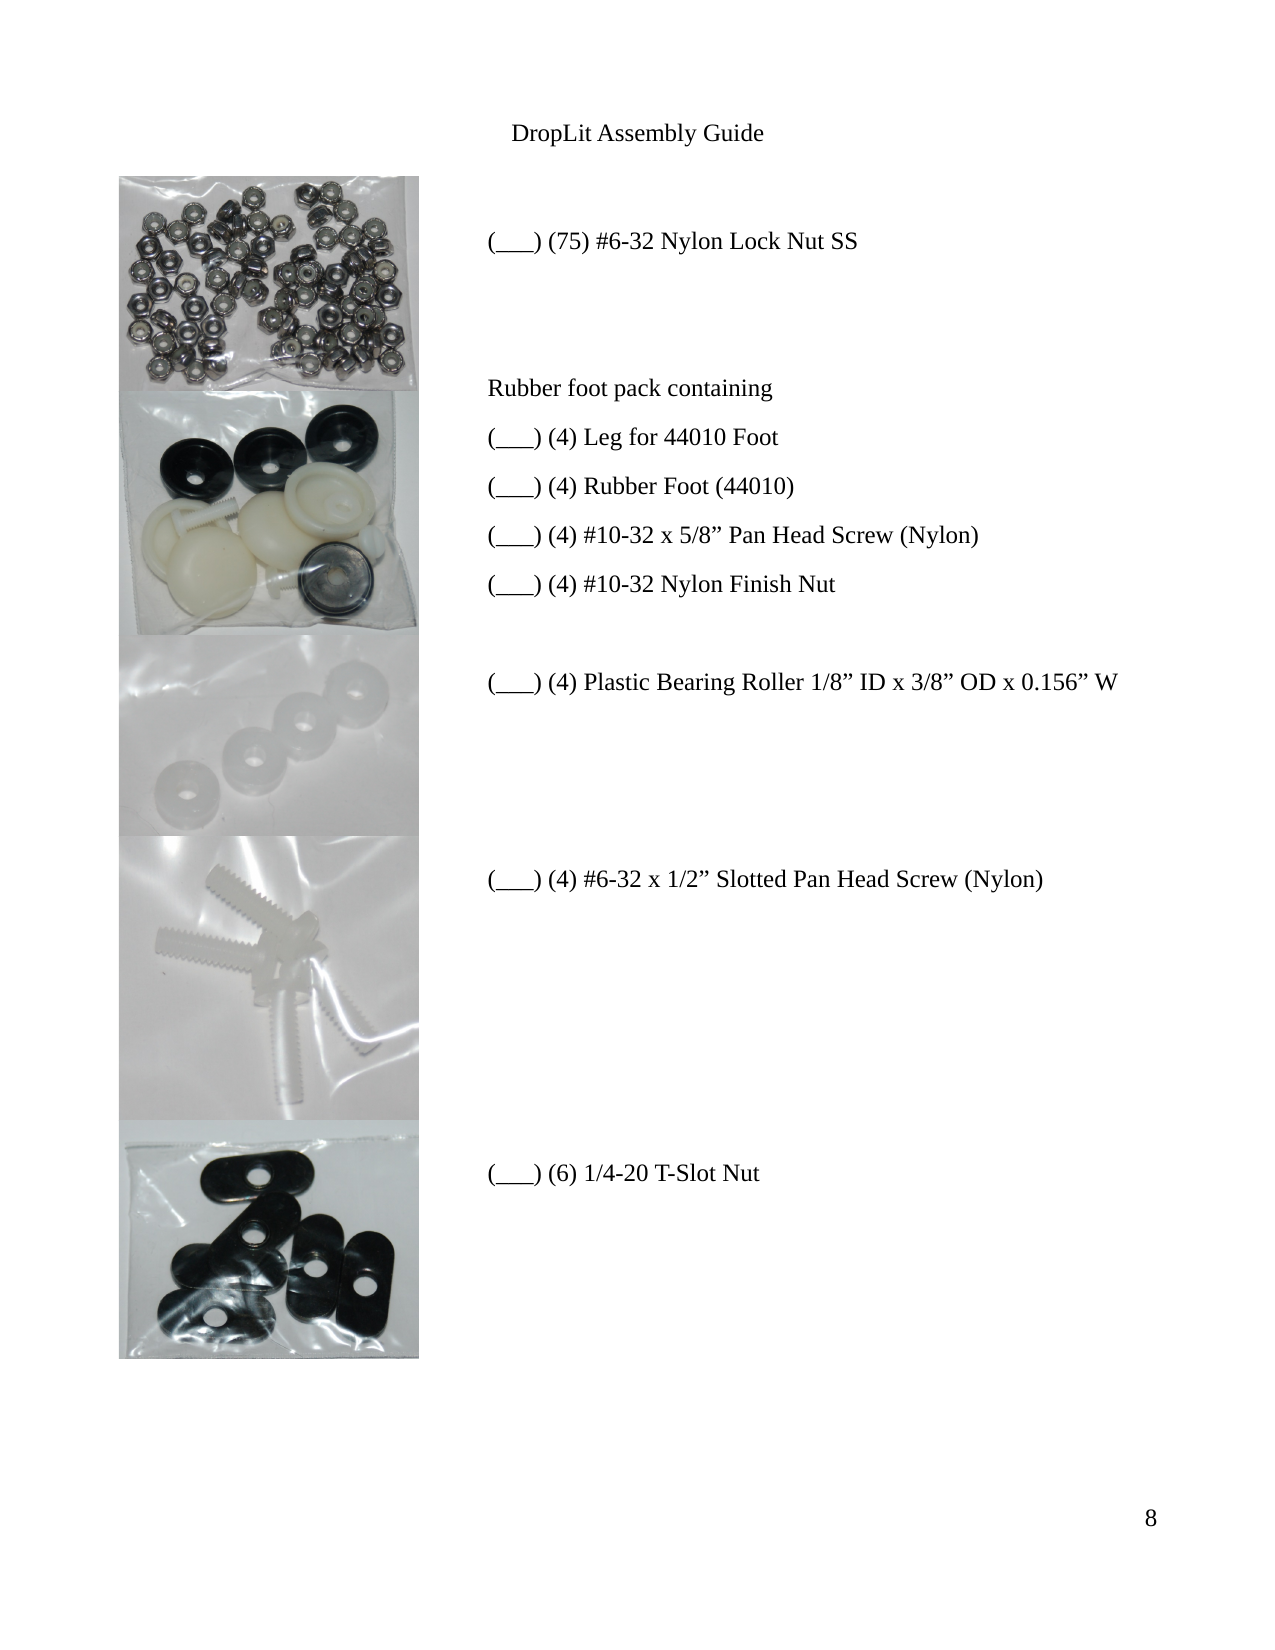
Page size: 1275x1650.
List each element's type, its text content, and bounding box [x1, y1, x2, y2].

text (___) (4) #10-32 Nylon Finish Nut [419, 569, 1157, 598]
picture [118, 176, 419, 1359]
text (___) (6) 1/4-20 T-Slot Nut [419, 1158, 1157, 1187]
text (___) (4) Plastic Bearing Roller 1/8” ID x 3/8” OD x 0.156” W [419, 667, 1157, 696]
text (___) (4) Rubber Foot (44010) [419, 471, 1157, 500]
text (___) (4) #10-32 x 5/8” Pan Head Screw (Nylon) [419, 520, 1157, 549]
text (___) (75) #6-32 Nylon Lock Nut SS [419, 226, 1157, 255]
text Rubber foot pack containing [419, 373, 1157, 402]
text (___) (4) Leg for 44010 Foot [419, 422, 1157, 451]
text (___) (4) #6-32 x 1/2” Slotted Pan Head Screw (Nylon) [419, 864, 1157, 892]
